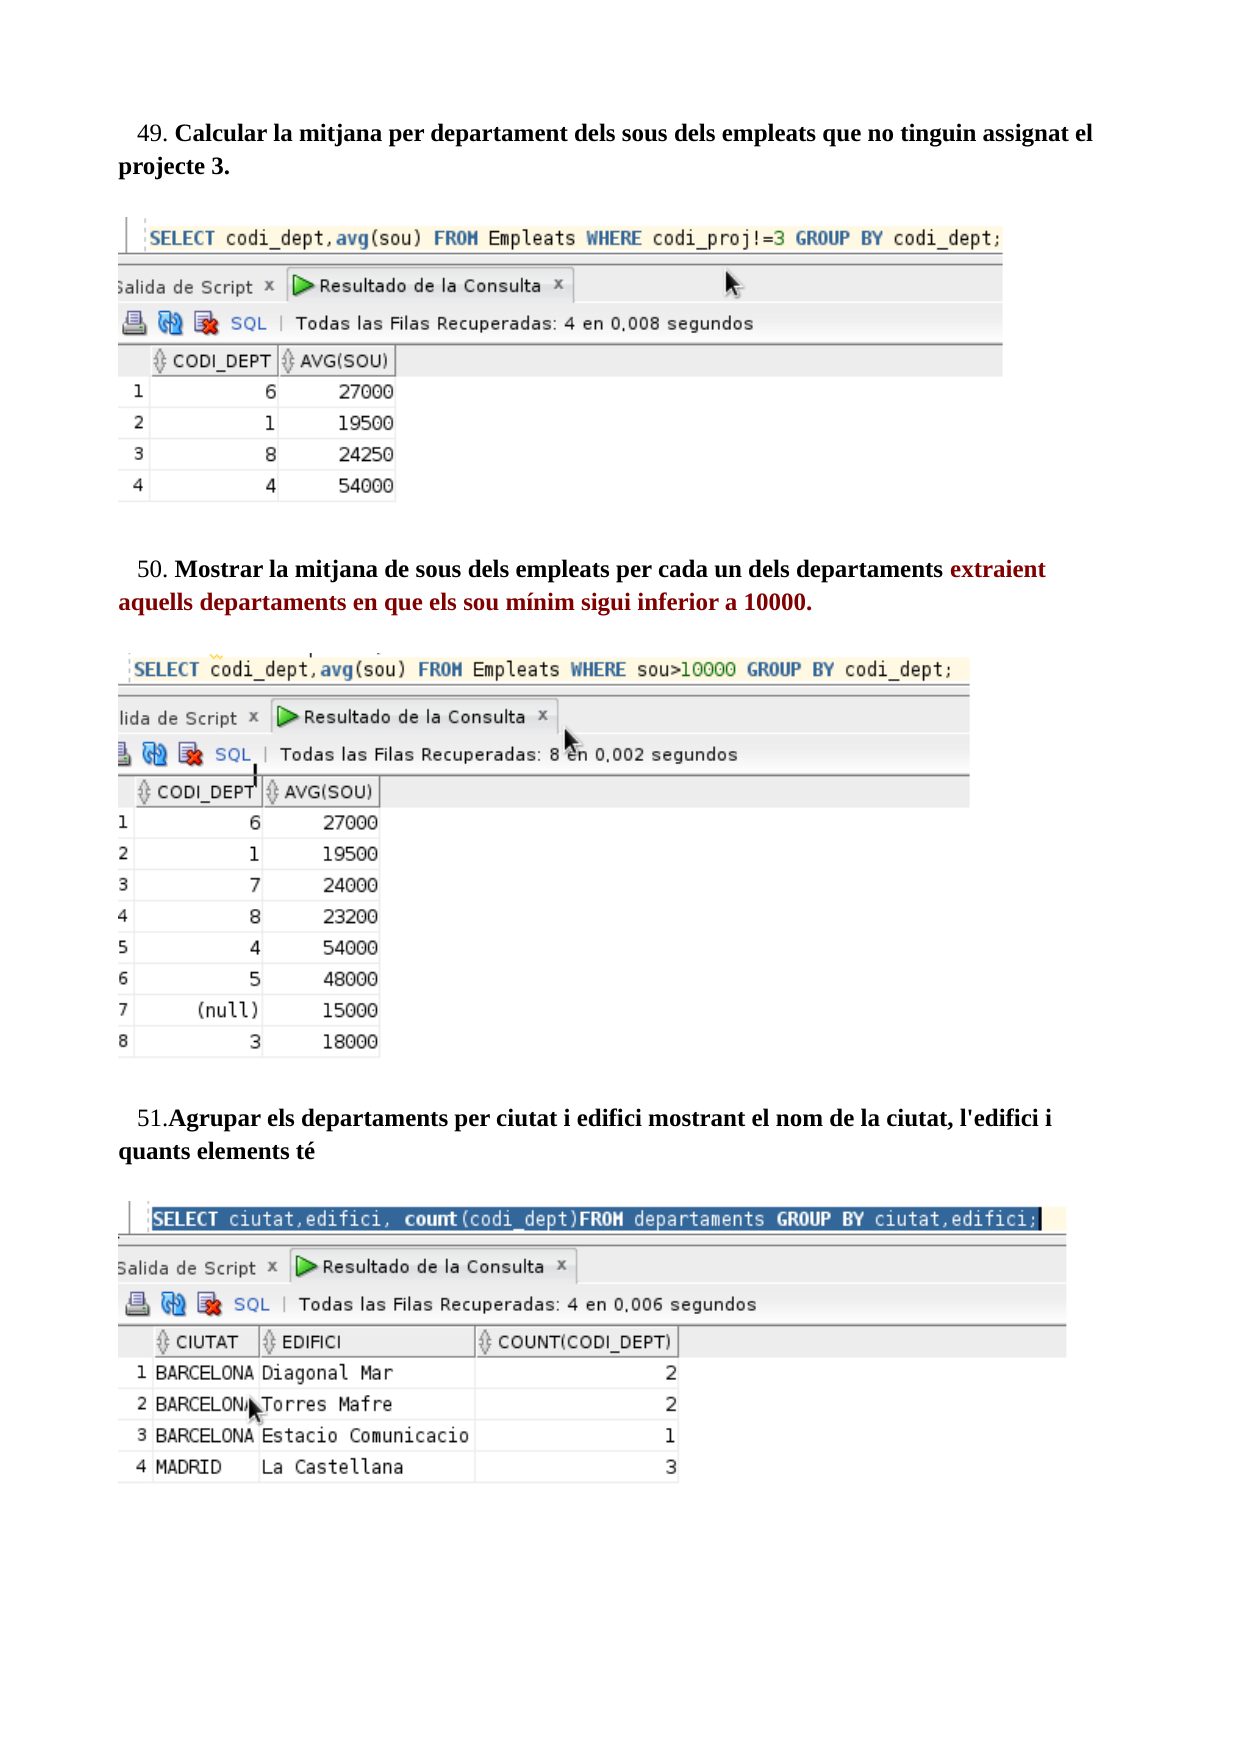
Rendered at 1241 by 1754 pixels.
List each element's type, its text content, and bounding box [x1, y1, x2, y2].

text 51.Agrupar els departaments per ciutat i edifici mostrant el nom de la ciutat, l'edifici i quants elements té [118, 1103, 1122, 1165]
picture [118, 653, 970, 1066]
picture [118, 217, 1003, 518]
picture [118, 1201, 1067, 1507]
text 50. Mostrar la mitjana de sous dels empleats per cada un dels departaments extraient aquells departaments en que els sou mínim sigui inferior a 10000. [118, 554, 1122, 616]
text 49. Calcular la mitjana per departament dels sous dels empleats que no tinguin assignat el projecte 3. [118, 118, 1122, 180]
